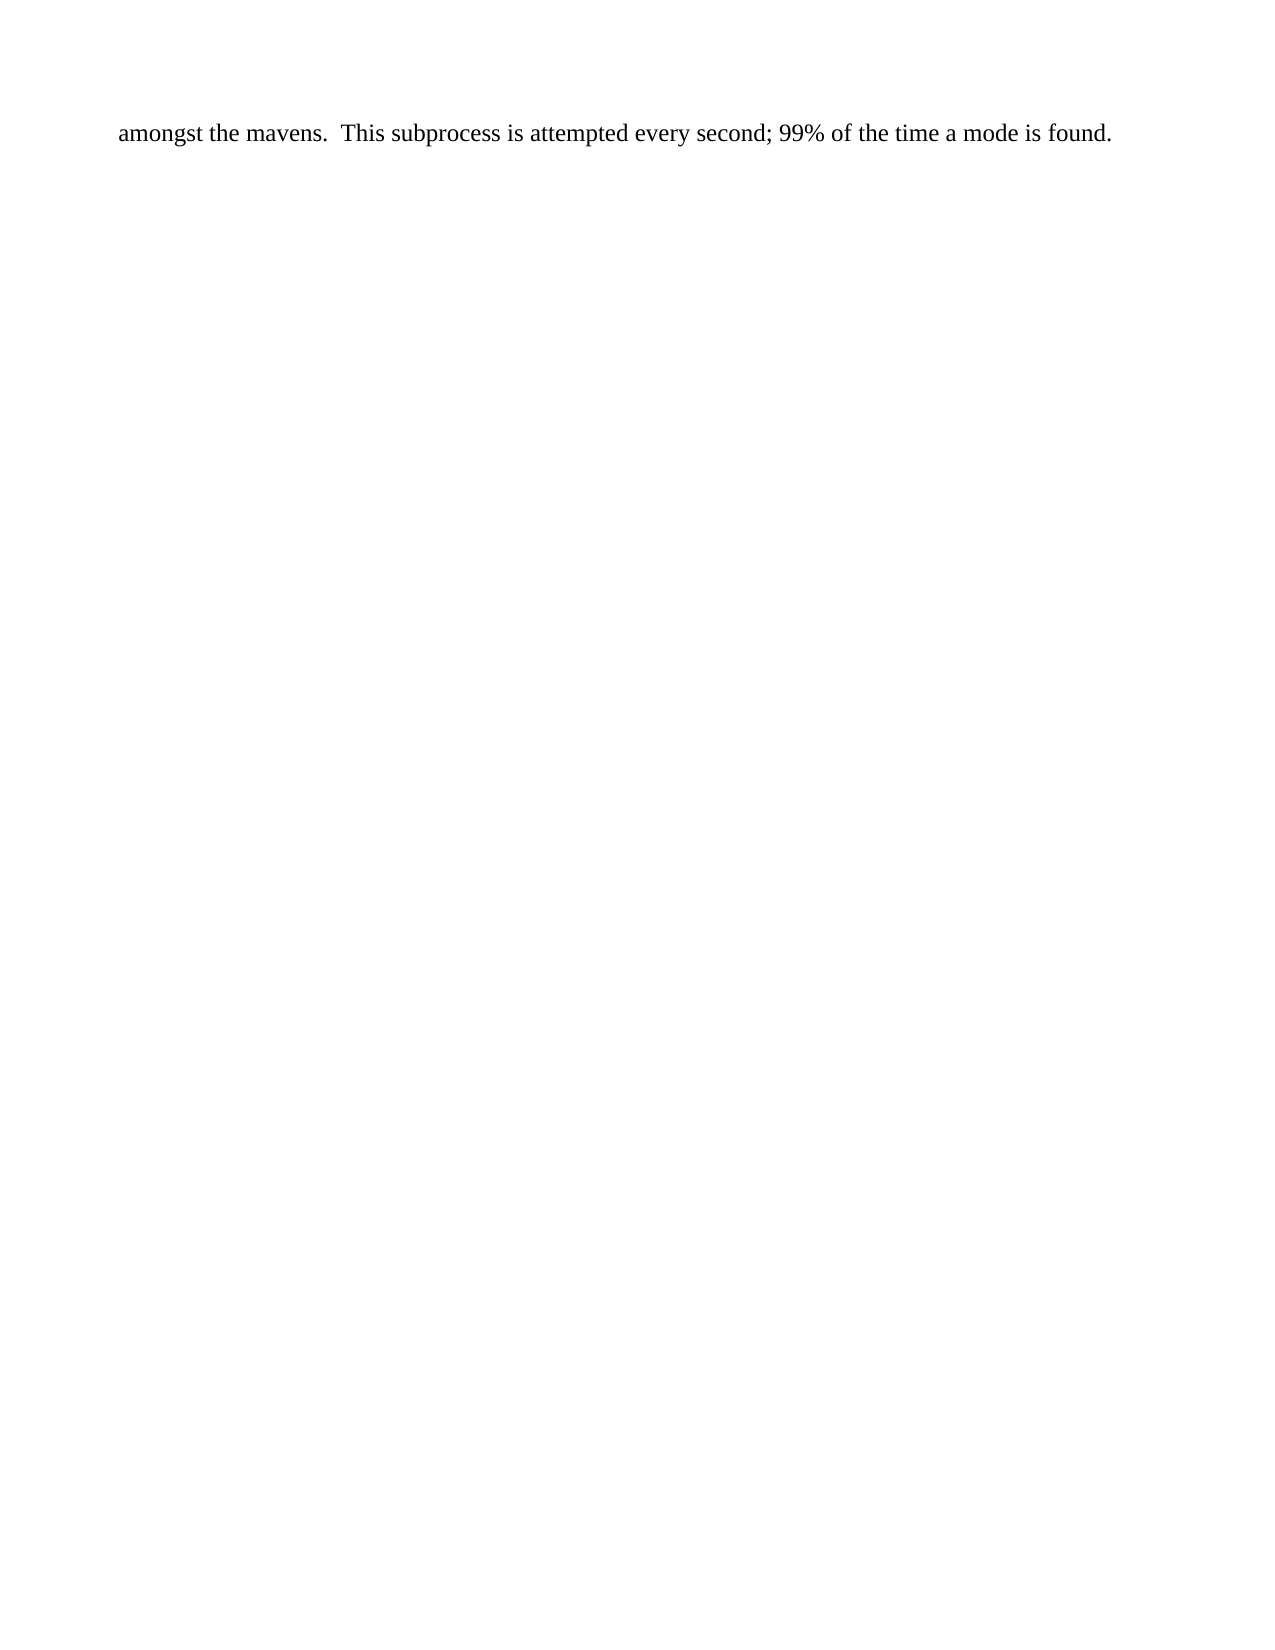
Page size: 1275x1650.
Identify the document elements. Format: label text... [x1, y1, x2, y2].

text amongst the mavens. This subprocess is attempted every second; 99% of the time a mode is found. [118, 118, 1157, 147]
